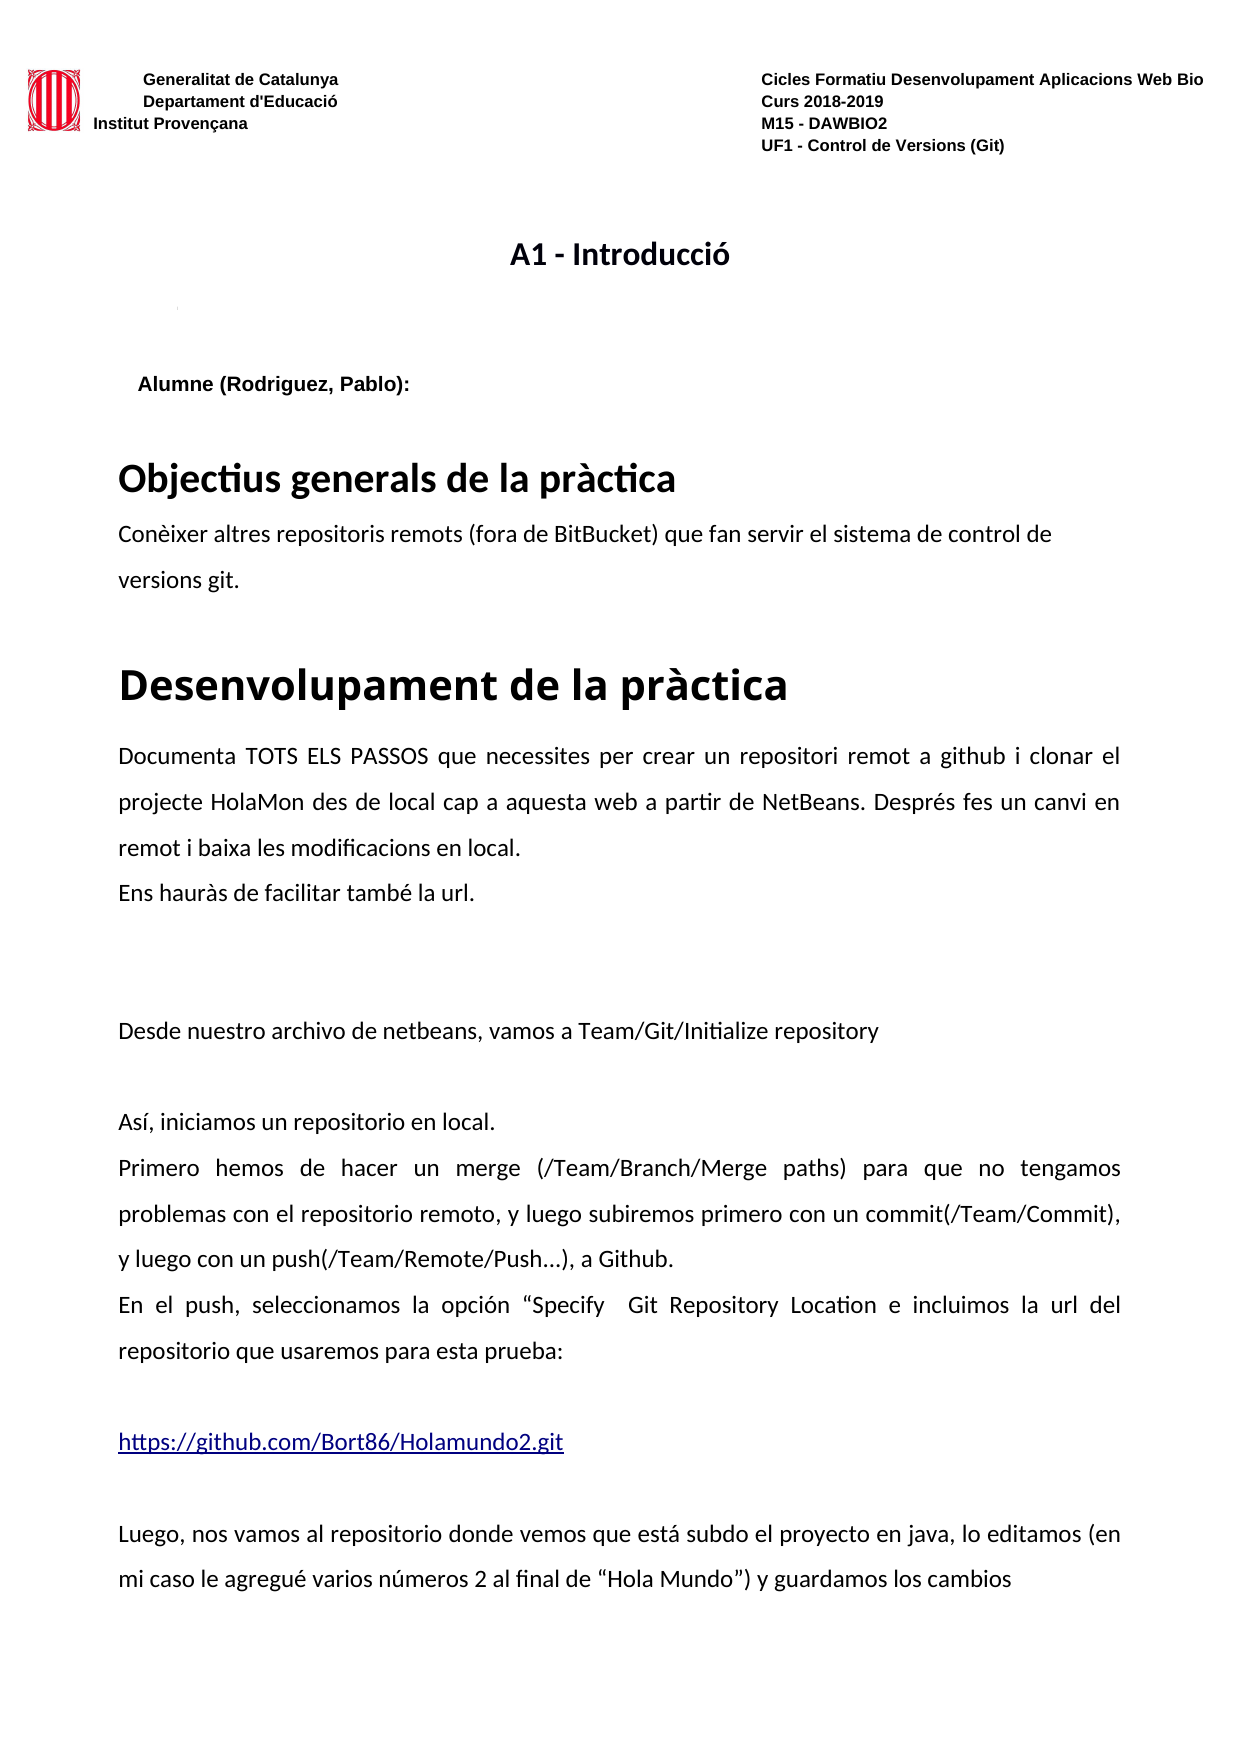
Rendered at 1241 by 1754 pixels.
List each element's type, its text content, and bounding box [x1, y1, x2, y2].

subtitle A1 - Introducció [177, 233, 1063, 274]
table_header Alumne (Rodriguez, Pablo): [132, 362, 1063, 406]
text Desde nuestro archivo de netbeans, vamos a Team/Git/Initialize repository [118, 1015, 1122, 1045]
text Objectius generals de la pràctica Conèixer altres repositoris remots (fora de BitBucket) que fan servir el sistema de control de versions git. [118, 452, 1063, 594]
text En el push, seleccionamos la opción “Specify Git Repository Location e incluimos la url del repositorio que usaremos para esta prueba: [118, 1289, 1122, 1365]
text Ens hauràs de facilitar també la url. [118, 878, 1122, 908]
text Documenta TOTS ELS PASSOS que necessites per crear un repositori remot a github i clonar el projecte HolaMon des de local cap a aquesta web a partir de NetBeans. Després fes un canvi en remot i baixa les modificacions en local. [118, 740, 1122, 862]
text https://github.com/Bort86/Holamundo2.git [118, 1426, 1122, 1457]
text Luego, nos vamos al repositorio donde vemos que está subdo el proyecto en java, lo editamos (en mi caso le agregué varios números 2 al final de “Hola Mundo”) y guardamos los cambios [118, 1518, 1122, 1594]
text Desenvolupament de la pràctica [118, 655, 1063, 712]
picture [26, 68, 84, 133]
text Así, iniciamos un repositorio en local. [118, 1106, 1122, 1137]
text Primero hemos de hacer un merge (/Team/Branch/Merge paths) para que no tengamos problemas con el repositorio remoto, y luego subiremos primero con un commit(/Team/Commit), y luego con un push(/Team/Remote/Push...), a Github. [118, 1152, 1122, 1274]
